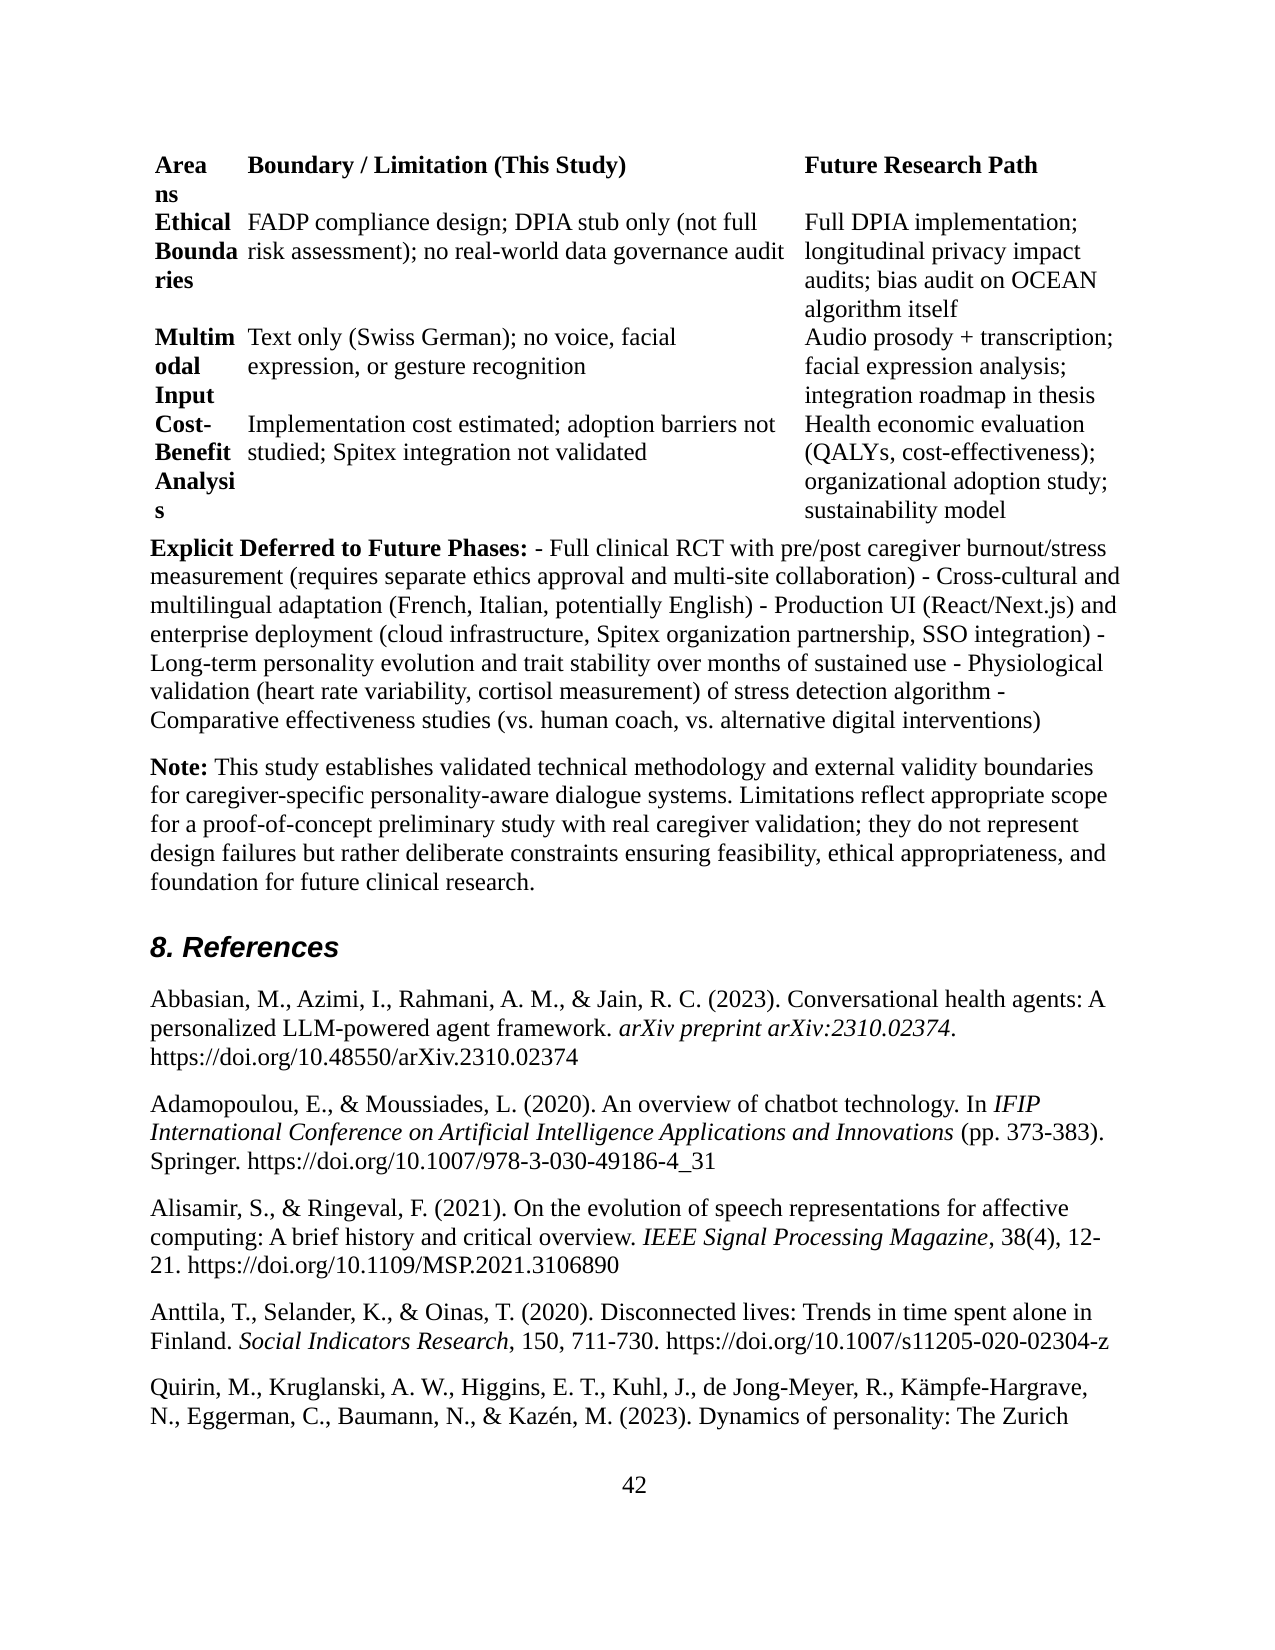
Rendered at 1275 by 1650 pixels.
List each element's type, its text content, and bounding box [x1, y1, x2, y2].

text Abbasian, M., Azimi, I., Rahmani, A. M., & Jain, R. C. (2023). Conversational health agents: A personalized LLM-powered agent framework. arXiv preprint arXiv:2310.02374. https://doi.org/10.48550/arXiv.2310.02374 [150, 984, 1125, 1071]
table_header Future Research Path [800, 150, 1125, 179]
table_cell Multimodal Input [150, 323, 243, 409]
text Note: This study establishes validated technical methodology and external validity boundaries for caregiver-specific personality-aware dialogue systems. Limitations reflect appropriate scope for a proof-of-concept preliminary study with real caregiver validation; they do not represent design failures but rather deliberate constraints ensuring feasibility, ethical appropriateness, and foundation for future clinical research. [150, 752, 1125, 896]
text Alisamir, S., & Ringeval, F. (2021). On the evolution of speech representations for affective computing: A brief history and critical overview. IEEE Signal Processing Magazine, 38(4), 12-21. https://doi.org/10.1109/MSP.2021.3106890 [150, 1193, 1125, 1279]
table_cell Text only (Swiss German); no voice, facial expression, or gesture recognition [243, 323, 800, 409]
text Anttila, T., Selander, K., & Oinas, T. (2020). Disconnected lives: Trends in time spent alone in Finland. Social Indicators Research, 150, 711-730. https://doi.org/10.1007/s11205-020-02304-z [150, 1297, 1125, 1354]
text Explicit Deferred to Future Phases: - Full clinical RCT with pre/post caregiver burnout/stress measurement (requires separate ethics approval and multi-site collaboration) - Cross-cultural and multilingual adaptation (French, Italian, potentially English) - Production UI (React/Next.js) and enterprise deployment (cloud infrastructure, Spitex organization partnership, SSO integration) - Long-term personality evolution and trait stability over months of sustained use - Physiological validation (heart rate variability, cortisol measurement) of stress detection algorithm - Comparative effectiveness studies (vs. human coach, vs. alternative digital interventions) [150, 533, 1125, 734]
subtitle 8. References [150, 929, 1125, 963]
table_cell ns [150, 179, 243, 207]
table_cell Implementation cost estimated; adoption barriers not studied; Spitex integration not validated [243, 409, 800, 524]
table_cell Audio prosody + transcription; facial expression analysis; integration roadmap in thesis [800, 323, 1125, 409]
table_cell Full DPIA implementation; longitudinal privacy impact audits; bias audit on OCEAN algorithm itself [800, 208, 1125, 322]
table_cell FADP compliance design; DPIA stub only (not full risk assessment); no real-world data governance audit [243, 208, 800, 322]
table_cell [800, 179, 1125, 207]
table_header Boundary / Limitation (This Study) [243, 150, 800, 179]
table_cell Health economic evaluation (QALYs, cost-effectiveness); organizational adoption study; sustainability model [800, 409, 1125, 524]
table_cell [243, 179, 800, 207]
table_cell Cost-Benefit Analysis [150, 409, 243, 524]
text Quirin, M., Kruglanski, A. W., Higgins, E. T., Kuhl, J., de Jong-Meyer, R., Kämpfe-Hargrave, N., Eggerman, C., Baumann, N., & Kazén, M. (2023). Dynamics of personality: The Zurich [150, 1372, 1125, 1430]
table_header Area [150, 150, 243, 179]
text Adamopoulou, E., & Moussiades, L. (2020). An overview of chatbot technology. In IFIP International Conference on Artificial Intelligence Applications and Innovations (pp. 373-383). Springer. https://doi.org/10.1007/978-3-030-49186-4_31 [150, 1089, 1125, 1175]
table_cell Ethical Boundaries [150, 208, 243, 322]
